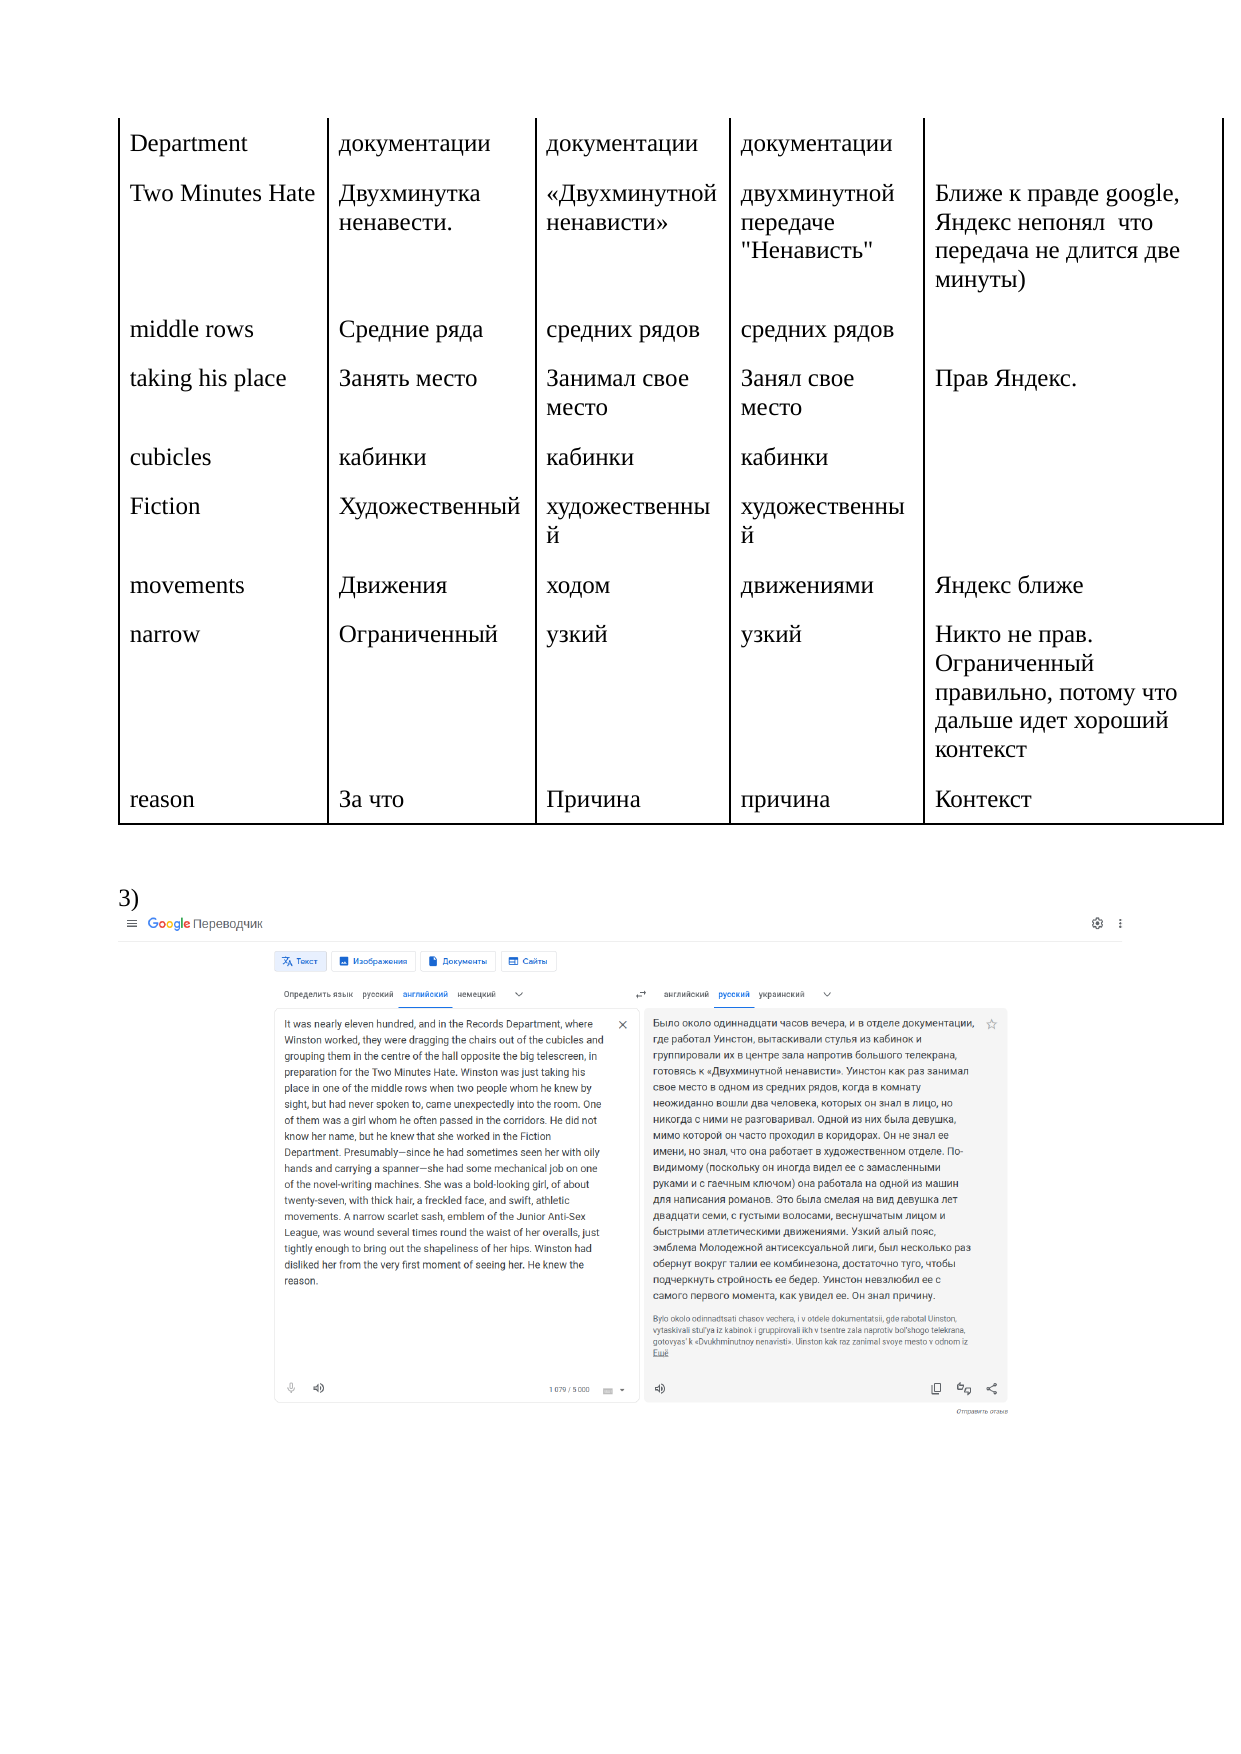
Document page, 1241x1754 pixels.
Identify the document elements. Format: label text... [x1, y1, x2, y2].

table_cell кабинки [329, 431, 535, 481]
table_cell Движения [329, 559, 535, 609]
table_cell средних рядов [537, 304, 729, 353]
table_cell узкий [537, 609, 729, 773]
table_cell cubicles [120, 431, 327, 481]
table_cell художественный [731, 481, 923, 559]
table_cell документации [537, 118, 729, 168]
table_cell [925, 118, 1222, 168]
table_cell «Двухминутной ненависти» [537, 168, 729, 303]
table_cell средних рядов [731, 304, 923, 353]
table_cell middle rows [120, 304, 327, 353]
table_cell ходом [537, 559, 729, 609]
table_cell Двухминутка ненавести. [329, 168, 535, 303]
table_cell Контекст [925, 774, 1222, 823]
table_cell Ближе к правде google, Яндекс непонял что передача не длится две минуты) [925, 168, 1222, 303]
table_cell movements [120, 559, 327, 609]
table_cell Занимал свое место [537, 353, 729, 431]
table_cell Прав Яндекс. [925, 353, 1222, 431]
table_cell Ограниченный [329, 609, 535, 773]
table_cell двухминутной передаче "Ненависть" [731, 168, 923, 303]
picture [118, 911, 1123, 1456]
table_cell Department [120, 118, 327, 168]
table_cell кабинки [537, 431, 729, 481]
table_cell За что [329, 774, 535, 823]
table_cell причина [731, 774, 923, 823]
table_cell Занял свое место [731, 353, 923, 431]
table_cell reason [120, 774, 327, 823]
table_cell Fiction [120, 481, 327, 559]
text 3) [118, 883, 1122, 911]
table_cell Яндекс ближе [925, 559, 1222, 609]
table_cell taking his place [120, 353, 327, 431]
table_cell [925, 431, 1222, 481]
table_cell Художественный [329, 481, 535, 559]
table_cell [925, 481, 1222, 559]
table_cell кабинки [731, 431, 923, 481]
table_cell документации [731, 118, 923, 168]
table_cell Two Minutes Hate [120, 168, 327, 303]
table_cell художественный [537, 481, 729, 559]
table_cell движениями [731, 559, 923, 609]
table_cell [925, 304, 1222, 353]
table_cell Занять место [329, 353, 535, 431]
table_cell Средние ряда [329, 304, 535, 353]
table_cell Никто не прав. Ограниченный правильно, потому что дальше идет хороший контекст [925, 609, 1222, 773]
table_cell narrow [120, 609, 327, 773]
table_cell узкий [731, 609, 923, 773]
table_cell документации [329, 118, 535, 168]
table_cell Причина [537, 774, 729, 823]
